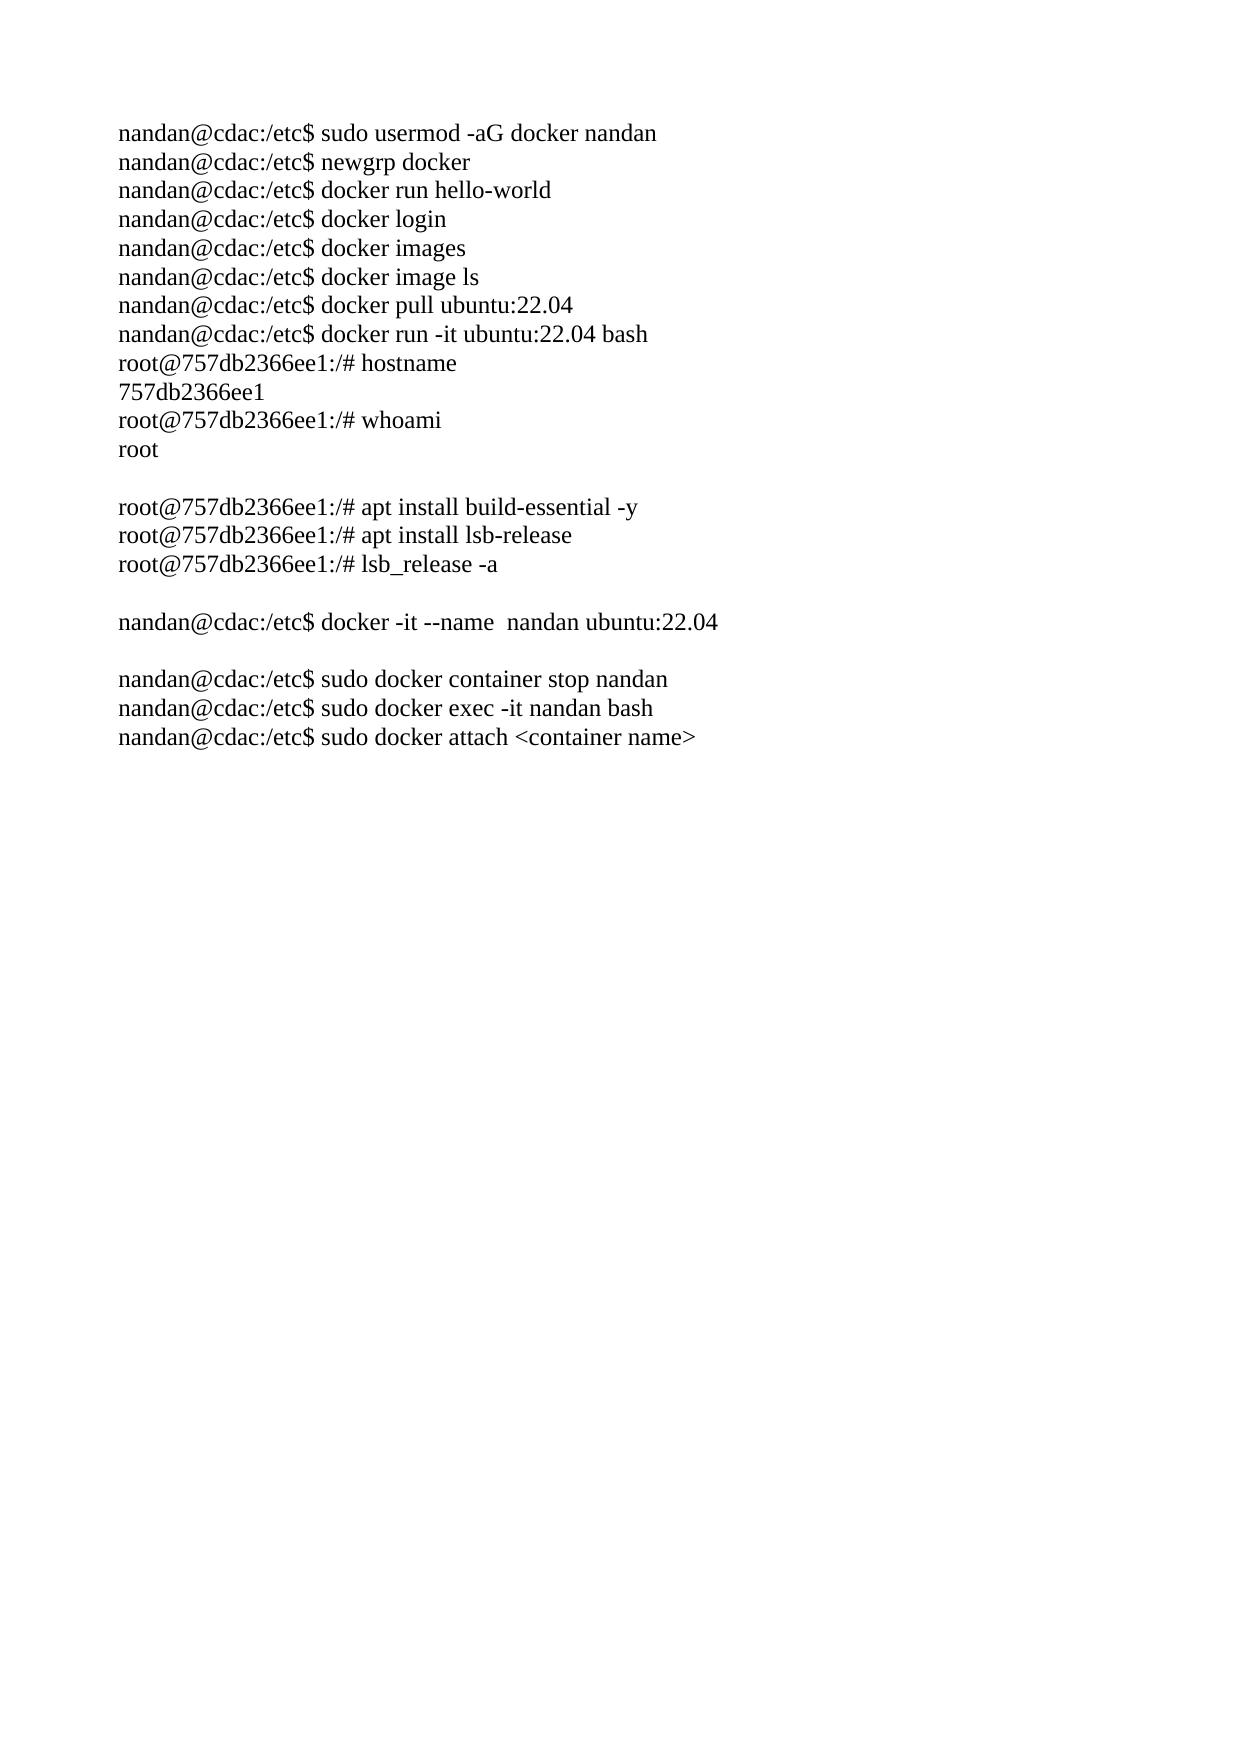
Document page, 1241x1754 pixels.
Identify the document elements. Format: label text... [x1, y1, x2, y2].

text nandan@cdac:/etc$ sudo usermod -aG docker nandan [118, 118, 1122, 147]
text root@757db2366ee1:/# hostname [118, 348, 1122, 377]
text nandan@cdac:/etc$ sudo docker container stop nandan [118, 664, 1122, 693]
text 757db2366ee1 [118, 377, 1122, 406]
text nandan@cdac:/etc$ sudo docker attach <container name> [118, 722, 1122, 751]
text nandan@cdac:/etc$ docker -it --name nandan ubuntu:22.04 [118, 607, 1122, 636]
text root@757db2366ee1:/# apt install lsb-release [118, 521, 1122, 549]
text root@757db2366ee1:/# apt install build-essential -y [118, 492, 1122, 521]
text root [118, 434, 1122, 463]
text nandan@cdac:/etc$ newgrp docker [118, 147, 1122, 176]
text nandan@cdac:/etc$ docker pull ubuntu:22.04 [118, 291, 1122, 319]
text nandan@cdac:/etc$ docker run hello-world [118, 176, 1122, 204]
text nandan@cdac:/etc$ docker images [118, 233, 1122, 262]
text nandan@cdac:/etc$ docker run -it ubuntu:22.04 bash [118, 319, 1122, 348]
text root@757db2366ee1:/# whoami [118, 406, 1122, 434]
text nandan@cdac:/etc$ docker login [118, 204, 1122, 233]
text nandan@cdac:/etc$ sudo docker exec -it nandan bash [118, 693, 1122, 722]
text nandan@cdac:/etc$ docker image ls [118, 262, 1122, 291]
text root@757db2366ee1:/# lsb_release -a [118, 549, 1122, 578]
